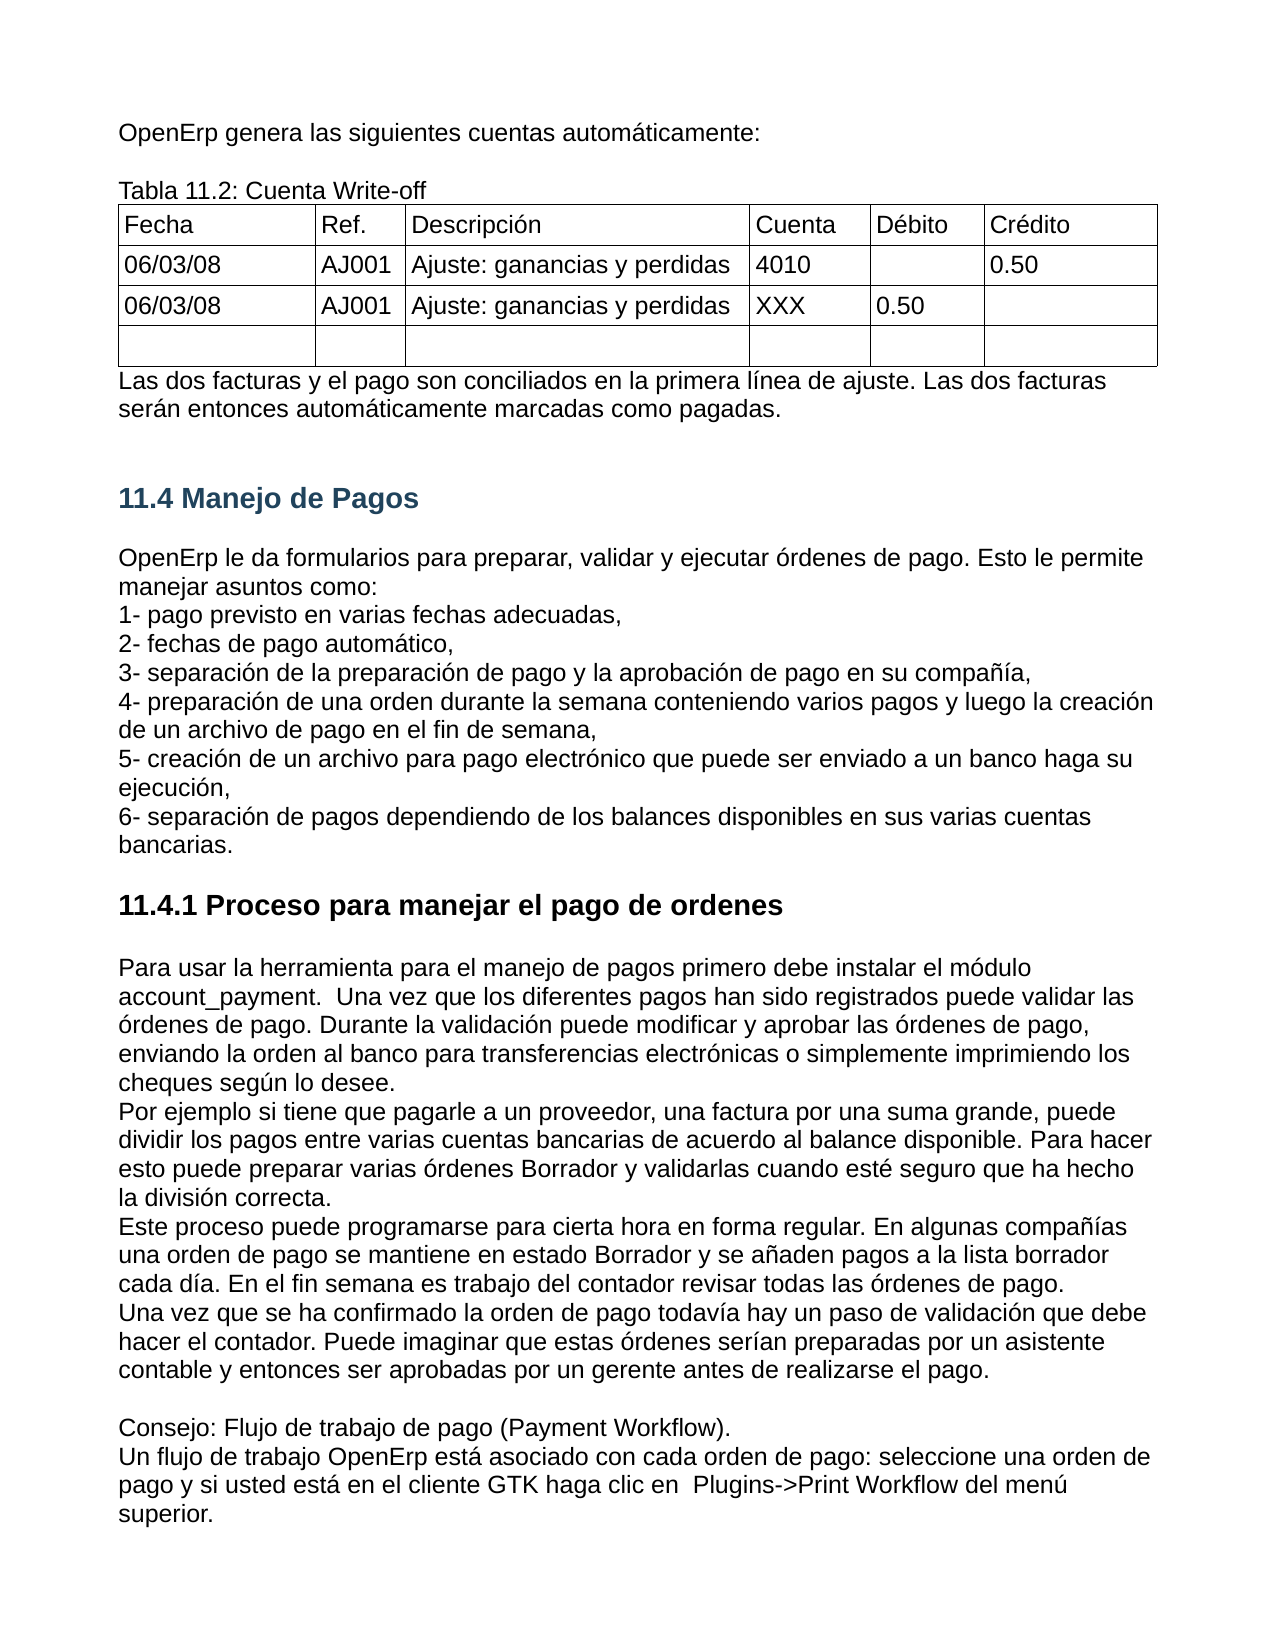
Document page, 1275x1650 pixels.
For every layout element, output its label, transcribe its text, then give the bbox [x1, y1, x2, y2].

table_header Ref. [316, 205, 405, 245]
text Una vez que se ha confirmado la orden de pago todavía hay un paso de validación que debe hacer el contador. Puede imaginar que estas órdenes serían preparadas por un asistente contable y entonces ser aprobadas por un gerente antes de realizarse el pago. [118, 1298, 1157, 1384]
table_header Fecha [119, 205, 315, 245]
table_cell [119, 326, 315, 366]
table_header Débito [871, 205, 984, 245]
text Tabla 11.2: Cuenta Write-off [118, 176, 1157, 204]
table_cell 0.50 [871, 286, 984, 325]
text 1- pago previsto en varias fechas adecuadas, [118, 601, 1157, 629]
text Este proceso puede programarse para cierta hora en forma regular. En algunas compañías una orden de pago se mantiene en estado Borrador y se añaden pagos a la lista borrador cada día. En el fin semana es trabajo del contador revisar todas las órdenes de pago. [118, 1212, 1157, 1298]
table_cell [985, 286, 1157, 325]
text 11.4 Manejo de Pagos [118, 481, 1157, 514]
table_cell [750, 326, 870, 366]
text Un flujo de trabajo OpenErp está asociado con cada orden de pago: seleccione una orden de pago y si usted está en el cliente GTK haga clic en Plugins->Print Workflow del menú superior. [118, 1442, 1157, 1528]
text 6- separación de pagos dependiendo de los balances disponibles en sus varias cuentas bancarias. [118, 802, 1157, 859]
table_cell 03/06/08 [119, 286, 315, 325]
table_cell Ajuste: ganancias y perdidas [406, 286, 749, 325]
text 2- fechas de pago automático, [118, 629, 1157, 658]
table_cell XXX [750, 286, 870, 325]
text Para usar la herramienta para el manejo de pagos primero debe instalar el módulo account_payment. Una vez que los diferentes pagos han sido registrados puede validar las órdenes de pago. Durante la validación puede modificar y aprobar las órdenes de pago, enviando la orden al banco para transferencias electrónicas o simplemente imprimiendo los cheques según lo desee. [118, 953, 1157, 1097]
table_header Cuenta [750, 205, 870, 245]
table_cell [871, 246, 984, 285]
text Las dos facturas y el pago son conciliados en la primera línea de ajuste. Las dos facturas serán entonces automáticamente marcadas como pagadas. [118, 367, 1157, 423]
table_header Crédito [985, 205, 1157, 245]
table_cell 03/06/08 [119, 246, 315, 285]
text 4- preparación de una orden durante la semana conteniendo varios pagos y luego la creación de un archivo de pago en el fin de semana, [118, 687, 1157, 744]
text Consejo: Flujo de trabajo de pago (Payment Workflow). [118, 1413, 1157, 1442]
table_cell 4010 [750, 246, 870, 285]
table_cell Ajuste: ganancias y perdidas [406, 246, 749, 285]
text 11.4.1 Proceso para manejar el pago de ordenes [118, 888, 1157, 922]
text 3- separación de la preparación de pago y la aprobación de pago en su compañía, [118, 658, 1157, 687]
text OpenErp le da formularios para preparar, validar y ejecutar órdenes de pago. Esto le permite manejar asuntos como: [118, 543, 1157, 601]
table_cell 0.50 [985, 246, 1157, 285]
table_header Descripción [406, 205, 749, 245]
table_cell [406, 326, 749, 366]
text 5- creación de un archivo para pago electrónico que puede ser enviado a un banco haga su ejecución, [118, 744, 1157, 802]
table_cell [871, 326, 984, 366]
table_cell [316, 326, 405, 366]
text OpenErp genera las siguientes cuentas automáticamente: [118, 118, 1157, 147]
table_cell AJ001 [316, 286, 405, 325]
table_cell [985, 326, 1157, 366]
text Por ejemplo si tiene que pagarle a un proveedor, una factura por una suma grande, puede dividir los pagos entre varias cuentas bancarias de acuerdo al balance disponible. Para hacer esto puede preparar varias órdenes Borrador y validarlas cuando esté seguro que ha hecho la división correcta. [118, 1097, 1157, 1212]
table_cell AJ001 [316, 246, 405, 285]
